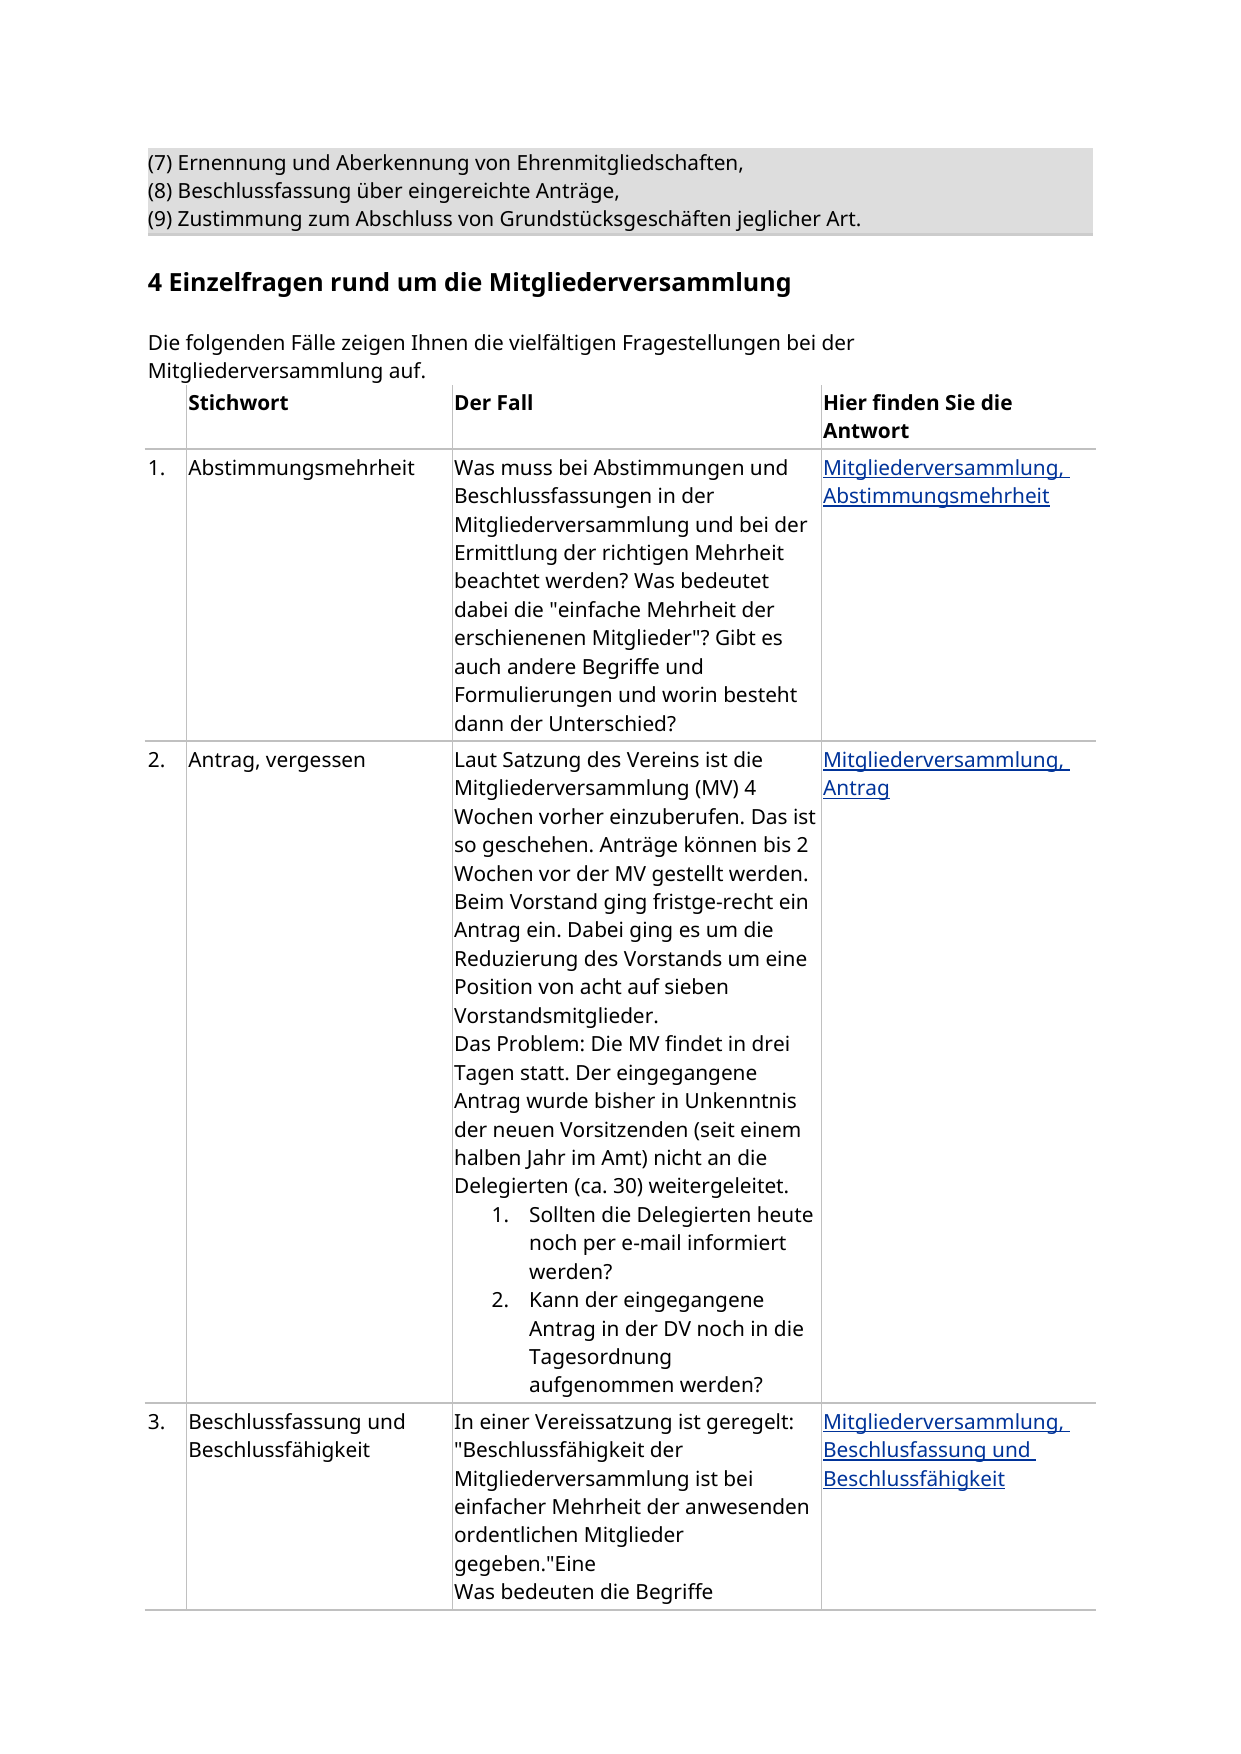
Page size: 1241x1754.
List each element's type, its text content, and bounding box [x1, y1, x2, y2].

table_cell Beschlussfassung und Beschlussfähigkeit [187, 1404, 452, 1609]
table_cell Mitgliederversammlung, Abstimmungsmehrheit [822, 450, 1096, 740]
table_cell 1. [145, 450, 186, 740]
table_cell 3. [145, 1404, 186, 1609]
table_cell In einer Vereissatzung ist geregelt: "Beschlussfähigkeit der Mitgliederversammlung ist bei einfacher Mehrheit der anwesenden ordentlichen Mitglieder gegeben."Eine Was bedeuten die Begriffe [453, 1404, 821, 1609]
table_header [145, 385, 186, 448]
text (7) Ernennung und Aberkennung von Ehrenmitgliedschaften, [148, 148, 1093, 176]
table_header Stichwort [187, 385, 452, 448]
text Die folgenden Fälle zeigen Ihnen die vielfältigen Fragestellungen bei der Mitgliederversammlung auf. [148, 328, 1093, 385]
table_cell 2. [145, 742, 186, 1402]
table_cell Abstimmungsmehrheit [187, 450, 452, 740]
table_cell Mitgliederversammlung, Antrag [822, 742, 1096, 1402]
table_header Der Fall [453, 385, 821, 448]
table_cell Antrag, vergessen [187, 742, 452, 1402]
table_header Hier finden Sie die Antwort [822, 385, 1096, 448]
text 4 Einzelfragen rund um die Mitgliederversammlung [148, 265, 1093, 299]
text (8) Beschlussfassung über eingereichte Anträge, [148, 176, 1093, 204]
table_cell Was muss bei Abstimmungen und Beschlussfassungen in der Mitgliederversammlung und bei der Ermittlung der richtigen Mehrheit beachtet werden? Was bedeutet dabei die "einfache Mehrheit der erschienenen Mitglieder"? Gibt es auch andere Begriffe und Formulierungen und worin besteht dann der Unterschied? [453, 450, 821, 740]
text (9) Zustimmung zum Abschluss von Grundstücksgeschäften jeglicher Art. [148, 204, 1093, 233]
table_cell Mitgliederversammlung, Beschlusfassung und Beschlussfähigkeit [822, 1404, 1096, 1609]
table_cell Laut Satzung des Vereins ist die Mitgliederversammlung (MV) 4 Wochen vorher einzuberufen. Das ist so geschehen. Anträge können bis 2 Wochen vor der MV gestellt werden. Beim Vorstand ging fristge-recht ein Antrag ein. Dabei ging es um die Reduzierung des Vorstands um eine Position von acht auf sieben Vorstandsmitglieder. Das Problem: Die MV findet in drei Tagen statt. Der eingegangene Antrag wurde bisher in Unkenntnis der neuen Vorsitzenden (seit einem halben Jahr im Amt) nicht an die Delegierten (ca. 30) weitergeleitet. Sollten die Delegierten heute noch per e-mail informiert werden? Kann der eingegangene Antrag in der DV noch in die Tagesordnung aufgenommen werden? [453, 742, 821, 1402]
